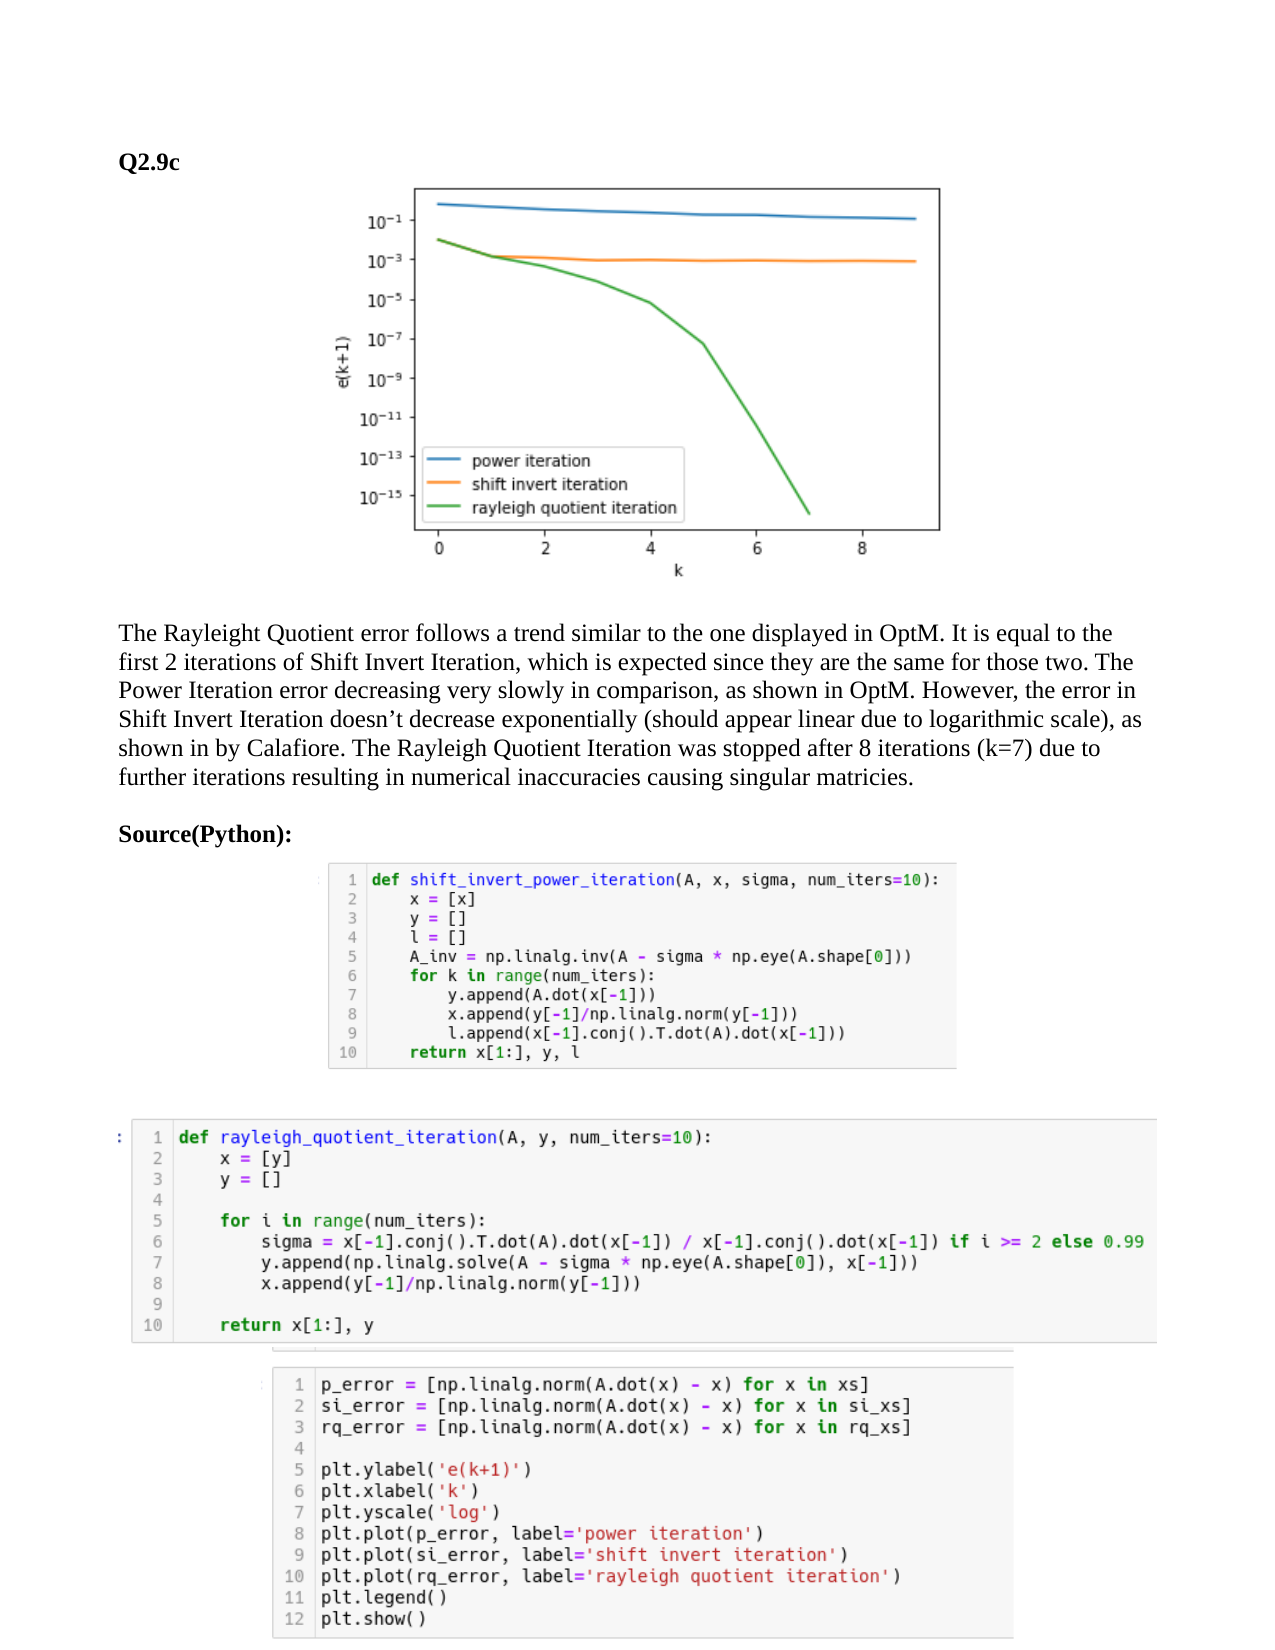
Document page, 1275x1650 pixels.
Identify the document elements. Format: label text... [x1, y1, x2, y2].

picture [118, 1115, 1157, 1650]
text Q2.9c [118, 147, 1157, 176]
picture [325, 179, 950, 589]
text The Rayleight Quotient error follows a trend similar to the one displayed in OptM. It is equal to the first 2 iterations of Shift Invert Iteration, which is expected since they are the same for those two. The Power Iteration error decreasing very slowly in comparison, as shown in OptM. However, the error in Shift Invert Iteration doesn’t decrease exponentially (should appear linear due to logarithmic scale), as shown in by Calafiore. The Rayleigh Quotient Iteration was stopped after 8 iterations (k=7) due to further iterations resulting in numerical inaccuracies causing singular matricies. [118, 618, 1157, 790]
text Source(Python): [118, 819, 1157, 848]
picture [318, 847, 957, 1077]
